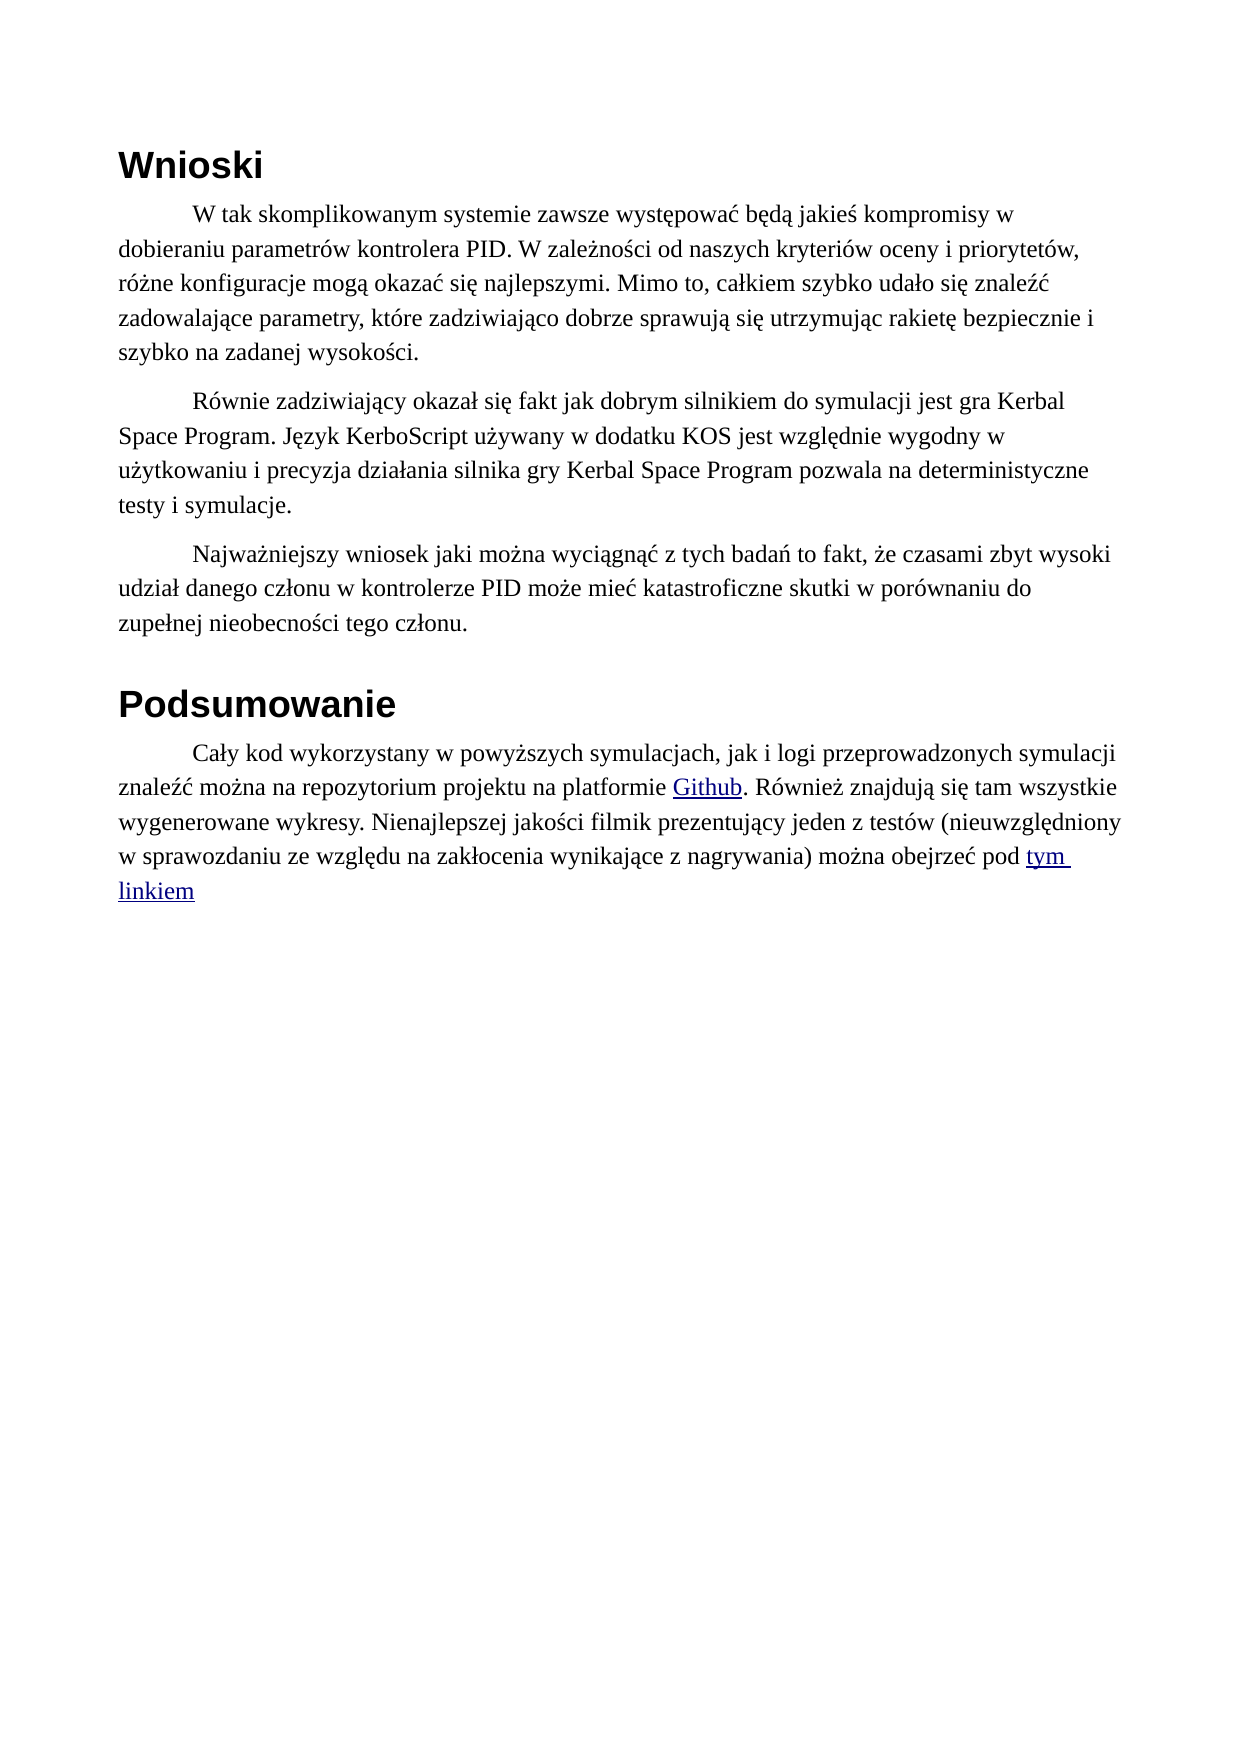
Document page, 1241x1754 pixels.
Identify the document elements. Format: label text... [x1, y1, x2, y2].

subtitle Wnioski [118, 143, 1122, 187]
text Cały kod wykorzystany w powyższych symulacjach, jak i logi przeprowadzonych symulacji znaleźć można na repozytorium projektu na platformie Github. Również znajdują się tam wszystkie wygenerowane wykresy. Nienajlepszej jakości filmik prezentujący jeden z testów (nieuwzględniony w sprawozdaniu ze względu na zakłocenia wynikające z nagrywania) można obejrzeć pod tym linkiem [118, 738, 1122, 904]
subtitle Podsumowanie [118, 682, 1122, 725]
text Najważniejszy wniosek jaki można wyciągnąć z tych badań to fakt, że czasami zbyt wysoki udział danego członu w kontrolerze PID może mieć katastroficzne skutki w porównaniu do zupełnej nieobecności tego członu. [118, 539, 1122, 636]
text Równie zadziwiający okazał się fakt jak dobrym silnikiem do symulacji jest gra Kerbal Space Program. Język KerboScript używany w dodatku KOS jest względnie wygodny w użytkowaniu i precyzja działania silnika gry Kerbal Space Program pozwala na deterministyczne testy i symulacje. [118, 386, 1122, 518]
text W tak skomplikowanym systemie zawsze występować będą jakieś kompromisy w dobieraniu parametrów kontrolera PID. W zależności od naszych kryteriów oceny i priorytetów, różne konfiguracje mogą okazać się najlepszymi. Mimo to, całkiem szybko udało się znaleźć zadowalające parametry, które zadziwiająco dobrze sprawują się utrzymując rakietę bezpiecznie i szybko na zadanej wysokości. [118, 199, 1122, 366]
